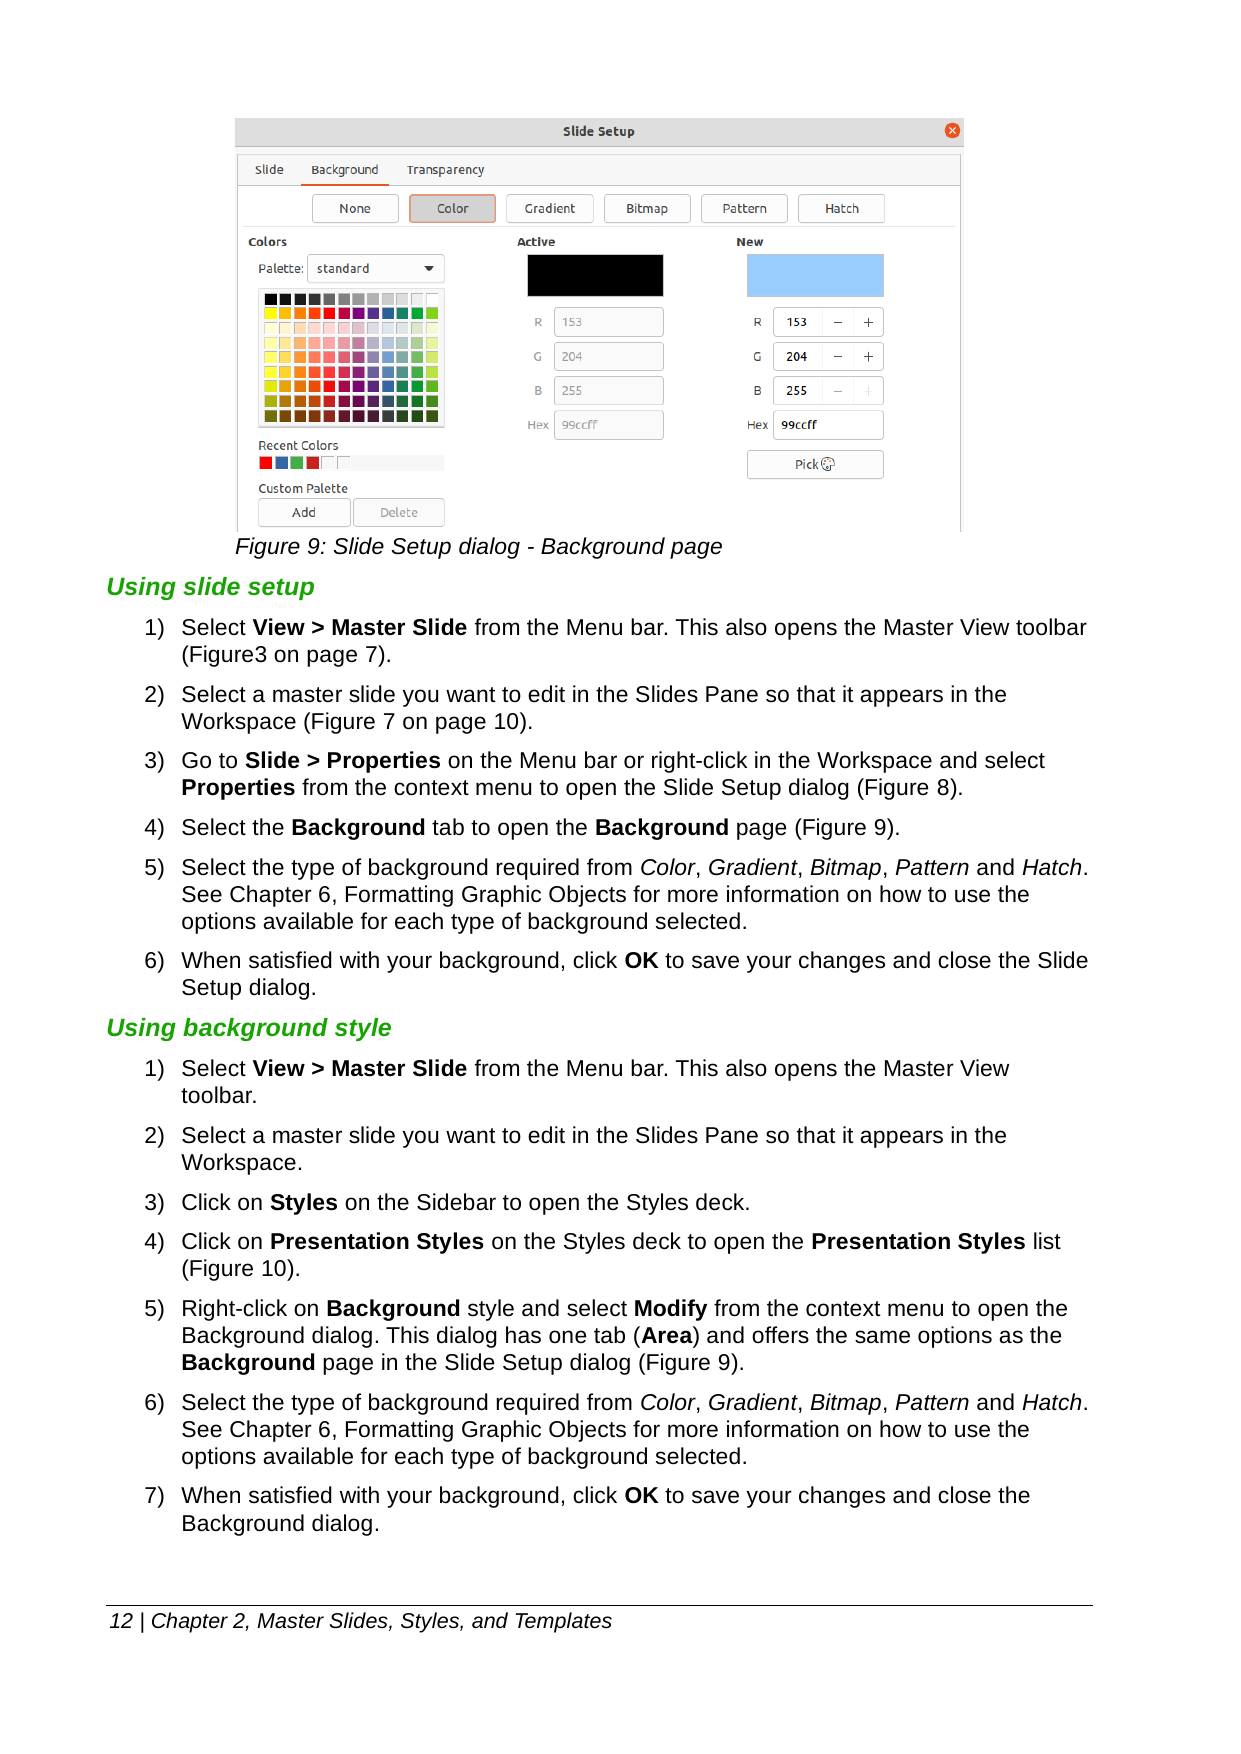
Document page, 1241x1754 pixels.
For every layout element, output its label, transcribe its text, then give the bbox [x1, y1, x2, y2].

list Select the type of background required from Color, Gradient, Bitmap, Pattern and Hatch. See Chapter 6, Formatting Graphic Objects for more information on how to use the options available for each type of background selected. [164, 853, 1093, 934]
picture [234, 118, 964, 532]
list Go to Slide > Properties on the Menu bar or right-click in the Workspace and select Properties from the context menu to open the Slide Setup dialog (Figure 8). [164, 747, 1093, 801]
subtitle Using slide setup [106, 572, 1093, 601]
list When satisfied with your background, click OK to save your changes and close the Slide Setup dialog. [164, 947, 1093, 1001]
list Click on Styles on the Sidebar to open the Styles deck. [164, 1188, 1093, 1215]
list Click on Presentation Styles on the Styles deck to open the Presentation Styles list (Figure 10). [164, 1228, 1093, 1282]
list Select the Background tab to open the Background page (Figure 9). [164, 813, 1093, 840]
text Figure 9: Slide Setup dialog - Background page [235, 532, 964, 559]
list Select the type of background required from Color, Gradient, Bitmap, Pattern and Hatch. See Chapter 6, Formatting Graphic Objects for more information on how to use the options available for each type of background selected. [164, 1388, 1093, 1469]
list Select a master slide you want to edit in the Slides Pane so that it appears in the Workspace (Figure 7 on page 10). [164, 680, 1093, 734]
list Right-click on Background style and select Modify from the context menu to open the Background dialog. This dialog has one tab (Area) and offers the same options as the Background page in the Slide Setup dialog (Figure 9). [164, 1294, 1093, 1376]
list Select View > Master Slide from the Menu bar. This also opens the Master View toolbar (Figure3 on page 7). [164, 613, 1093, 667]
list Select a master slide you want to edit in the Slides Pane so that it appears in the Workspace. [164, 1121, 1093, 1176]
list Select View > Master Slide from the Menu bar. This also opens the Master View toolbar. [164, 1055, 1093, 1109]
list When satisfied with your background, click OK to save your changes and close the Background dialog. [164, 1482, 1093, 1536]
subtitle Using background style [106, 1013, 1093, 1042]
